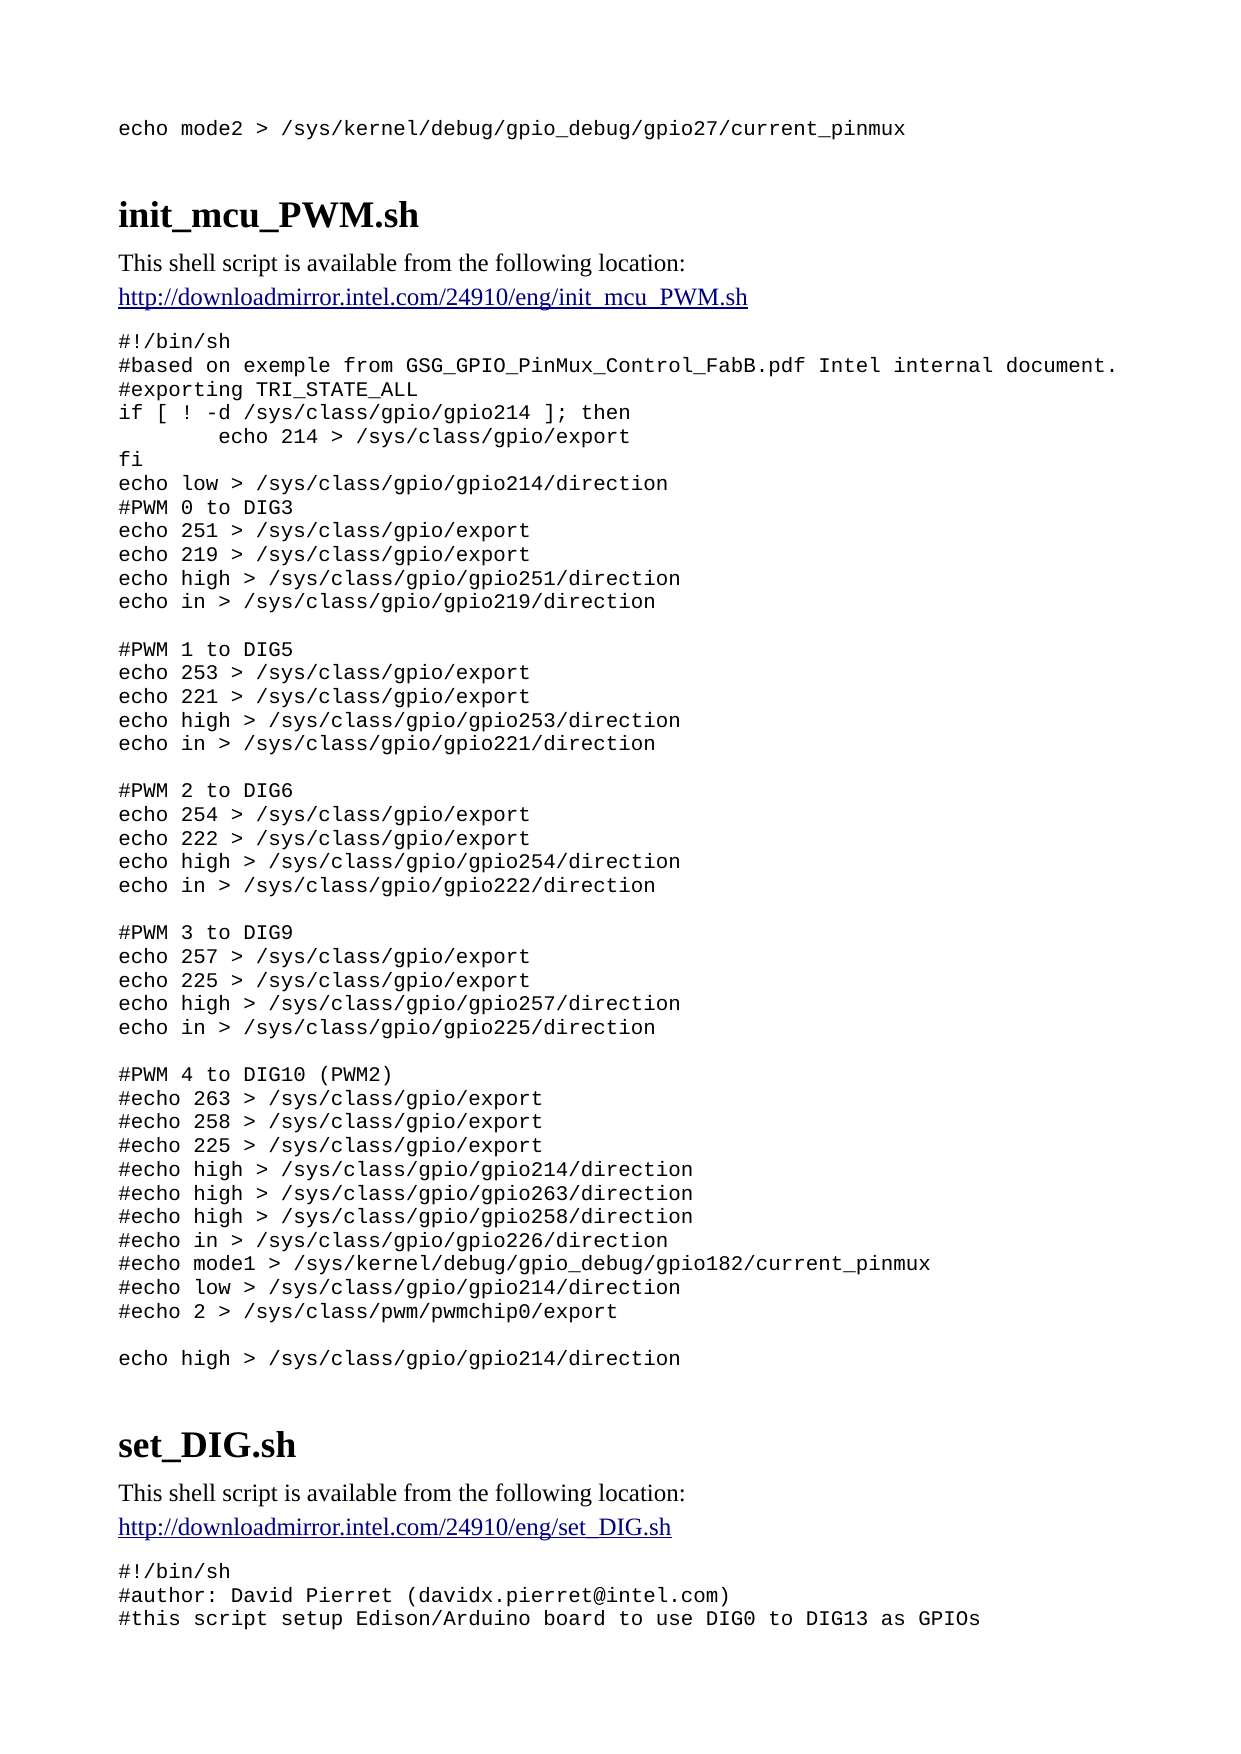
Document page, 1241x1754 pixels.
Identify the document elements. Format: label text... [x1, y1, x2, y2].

text #exporting TRI_STATE_ALL [118, 378, 1122, 402]
text echo 214 > /sys/class/gpio/export [118, 426, 1122, 449]
text echo mode2 > /sys/kernel/debug/gpio_debug/gpio27/current_pinmux [118, 118, 1122, 142]
text echo high > /sys/class/gpio/gpio257/direction [118, 993, 1122, 1017]
text fi [118, 449, 1122, 473]
text echo 221 > /sys/class/gpio/export [118, 686, 1122, 709]
subtitle init_mcu_PWM.sh [118, 192, 1122, 235]
text echo high > /sys/class/gpio/gpio253/direction [118, 709, 1122, 733]
text #echo high > /sys/class/gpio/gpio263/direction [118, 1182, 1122, 1206]
text echo 219 > /sys/class/gpio/export [118, 544, 1122, 568]
text #echo 258 > /sys/class/gpio/export [118, 1112, 1122, 1135]
text echo in > /sys/class/gpio/gpio221/direction [118, 733, 1122, 757]
text #this script setup Edison/Arduino board to use DIG0 to DIG13 as GPIOs [118, 1608, 1122, 1632]
text #PWM 4 to DIG10 (PWM2) [118, 1064, 1122, 1088]
text #echo high > /sys/class/gpio/gpio214/direction [118, 1159, 1122, 1182]
text echo 253 > /sys/class/gpio/export [118, 662, 1122, 686]
text echo high > /sys/class/gpio/gpio251/direction [118, 568, 1122, 591]
text echo in > /sys/class/gpio/gpio219/direction [118, 591, 1122, 615]
text #PWM 1 to DIG5 [118, 639, 1122, 662]
text echo in > /sys/class/gpio/gpio222/direction [118, 875, 1122, 899]
text echo high > /sys/class/gpio/gpio214/direction [118, 1348, 1122, 1372]
text #echo in > /sys/class/gpio/gpio226/direction [118, 1230, 1122, 1253]
text #PWM 3 to DIG9 [118, 922, 1122, 946]
text #echo high > /sys/class/gpio/gpio258/direction [118, 1206, 1122, 1230]
text #PWM 0 to DIG3 [118, 497, 1122, 520]
text #based on exemple from GSG_GPIO_PinMux_Control_FabB.pdf Intel internal document. [118, 355, 1122, 378]
text echo low > /sys/class/gpio/gpio214/direction [118, 473, 1122, 497]
text echo 222 > /sys/class/gpio/export [118, 828, 1122, 851]
text echo 251 > /sys/class/gpio/export [118, 520, 1122, 544]
subtitle set_DIG.sh [118, 1422, 1122, 1465]
text #echo mode1 > /sys/kernel/debug/gpio_debug/gpio182/current_pinmux [118, 1253, 1122, 1277]
text #!/bin/sh [118, 1561, 1122, 1585]
text #echo low > /sys/class/gpio/gpio214/direction [118, 1277, 1122, 1301]
text echo 257 > /sys/class/gpio/export [118, 946, 1122, 970]
text echo 225 > /sys/class/gpio/export [118, 970, 1122, 993]
text This shell script is available from the following location: http://downloadmirror.intel.com/24910/eng/set_DIG.sh [118, 1478, 1122, 1541]
text #echo 2 > /sys/class/pwm/pwmchip0/export [118, 1301, 1122, 1324]
text #PWM 2 to DIG6 [118, 781, 1122, 804]
text #!/bin/sh [118, 331, 1122, 355]
text #author: David Pierret (davidx.pierret@intel.com) [118, 1585, 1122, 1608]
text echo in > /sys/class/gpio/gpio225/direction [118, 1017, 1122, 1041]
text This shell script is available from the following location: http://downloadmirror.intel.com/24910/eng/init_mcu_PWM.sh [118, 248, 1122, 311]
text #echo 225 > /sys/class/gpio/export [118, 1135, 1122, 1159]
text #echo 263 > /sys/class/gpio/export [118, 1088, 1122, 1112]
text echo 254 > /sys/class/gpio/export [118, 804, 1122, 828]
text echo high > /sys/class/gpio/gpio254/direction [118, 851, 1122, 875]
text if [ ! -d /sys/class/gpio/gpio214 ]; then [118, 402, 1122, 426]
